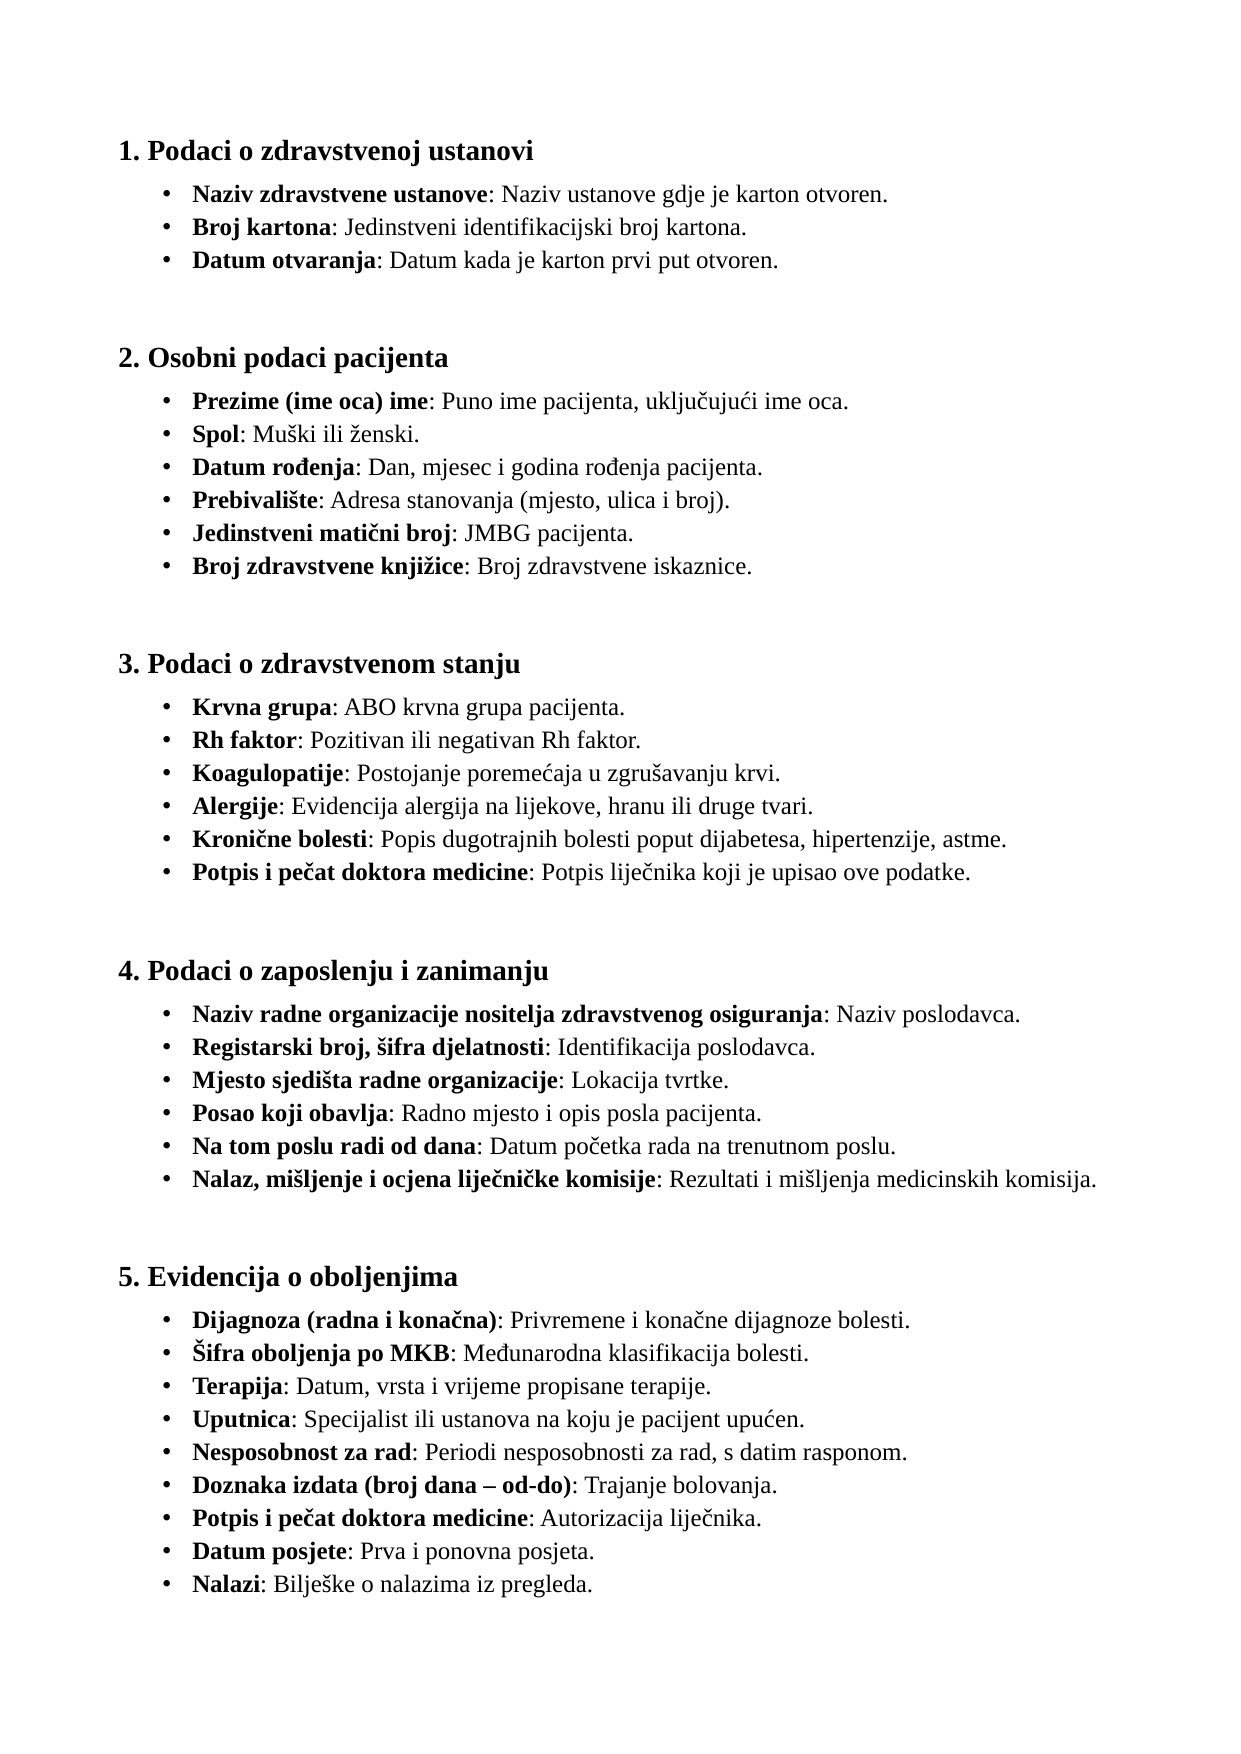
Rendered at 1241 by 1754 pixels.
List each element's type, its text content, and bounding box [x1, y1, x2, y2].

subtitle 1. Podaci o zdravstvenoj ustanovi [118, 133, 1122, 166]
list Potpis i pečat doktora medicine: Potpis liječnika koji je upisao ove podatke. [162, 857, 1122, 919]
list Na tom poslu radi od dana: Datum početka rada na trenutnom poslu. [162, 1131, 1122, 1159]
list Nalazi: Bilješke o nalazima iz pregleda. [162, 1569, 1122, 1631]
list Potpis i pečat doktora medicine: Autorizacija liječnika. [162, 1503, 1122, 1532]
list Jedinstveni matični broj: JMBG pacijenta. [162, 518, 1122, 547]
list Nalaz, mišljenje i ocjena liječničke komisije: Rezultati i mišljenja medicinskih komisija. [162, 1164, 1122, 1226]
list Nesposobnost za rad: Periodi nesposobnosti za rad, s datim rasponom. [162, 1437, 1122, 1466]
list Registarski broj, šifra djelatnosti: Identifikacija poslodavca. [162, 1032, 1122, 1061]
list Doznaka izdata (broj dana – od-do): Trajanje bolovanja. [162, 1470, 1122, 1499]
list Kronične bolesti: Popis dugotrajnih bolesti poput dijabetesa, hipertenzije, astme. [162, 824, 1122, 853]
list Uputnica: Specijalist ili ustanova na koju je pacijent upućen. [162, 1404, 1122, 1433]
list Prezime (ime oca) ime: Puno ime pacijenta, uključujući ime oca. [162, 386, 1122, 415]
list Šifra oboljenja po MKB: Međunarodna klasifikacija bolesti. [162, 1338, 1122, 1367]
list Dijagnoza (radna i konačna): Privremene i konačne dijagnoze bolesti. [162, 1305, 1122, 1334]
list Naziv zdravstvene ustanove: Naziv ustanove gdje je karton otvoren. [162, 179, 1122, 207]
list Alergije: Evidencija alergija na lijekove, hranu ili druge tvari. [162, 791, 1122, 820]
list Datum rođenja: Dan, mjesec i godina rođenja pacijenta. [162, 452, 1122, 481]
list Rh faktor: Pozitivan ili negativan Rh faktor. [162, 725, 1122, 754]
subtitle 3. Podaci o zdravstvenom stanju [118, 646, 1122, 680]
subtitle 2. Osobni podaci pacijenta [118, 340, 1122, 373]
list Terapija: Datum, vrsta i vrijeme propisane terapije. [162, 1371, 1122, 1400]
subtitle 5. Evidencija o oboljenjima [118, 1259, 1122, 1293]
list Krvna grupa: ABO krvna grupa pacijenta. [162, 692, 1122, 721]
list Broj zdravstvene knjižice: Broj zdravstvene iskaznice. [162, 551, 1122, 613]
list Posao koji obavlja: Radno mjesto i opis posla pacijenta. [162, 1098, 1122, 1127]
list Broj kartona: Jedinstveni identifikacijski broj kartona. [162, 212, 1122, 241]
list Mjesto sjedišta radne organizacije: Lokacija tvrtke. [162, 1065, 1122, 1093]
list Koagulopatije: Postojanje poremećaja u zgrušavanju krvi. [162, 758, 1122, 787]
list Spol: Muški ili ženski. [162, 419, 1122, 448]
list Datum posjete: Prva i ponovna posjeta. [162, 1536, 1122, 1565]
subtitle 4. Podaci o zaposlenju i zanimanju [118, 953, 1122, 986]
list Datum otvaranja: Datum kada je karton prvi put otvoren. [162, 245, 1122, 307]
list Prebivalište: Adresa stanovanja (mjesto, ulica i broj). [162, 485, 1122, 514]
list Naziv radne organizacije nositelja zdravstvenog osiguranja: Naziv poslodavca. [162, 999, 1122, 1027]
